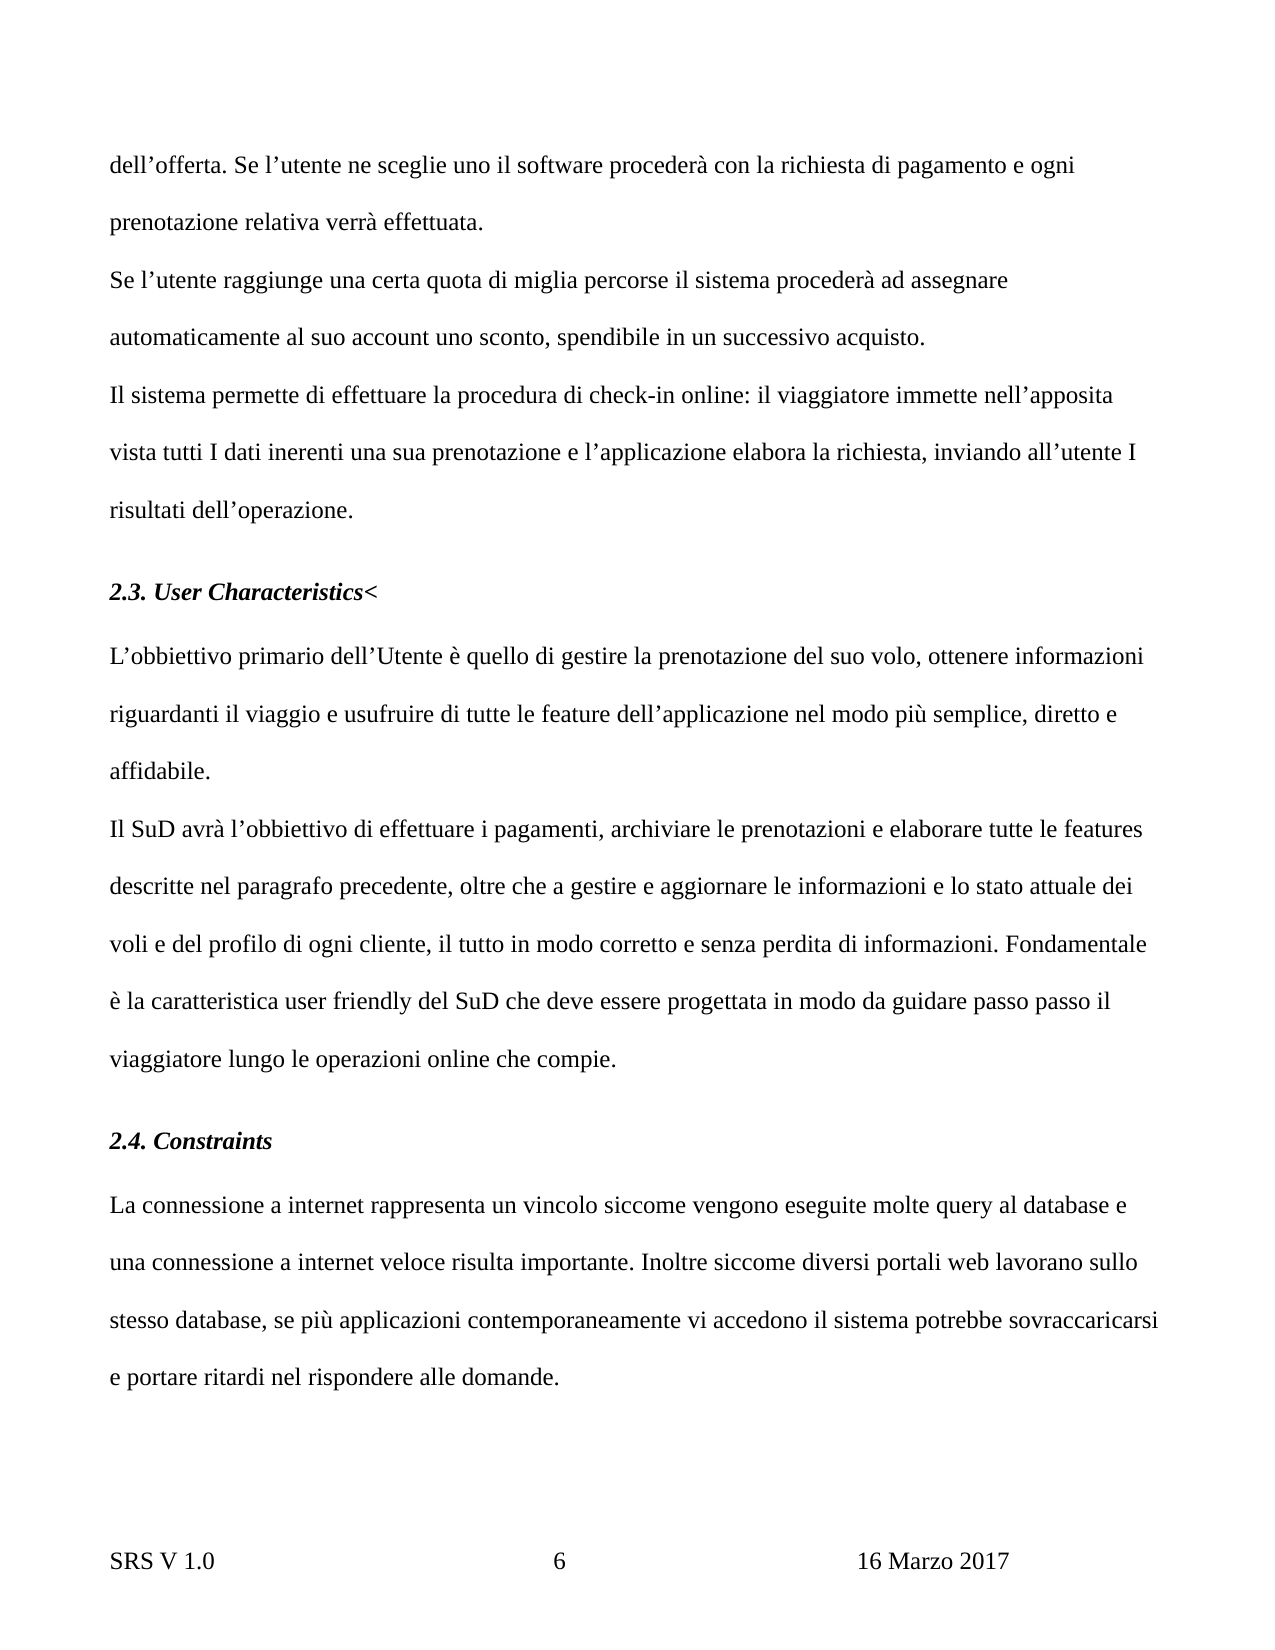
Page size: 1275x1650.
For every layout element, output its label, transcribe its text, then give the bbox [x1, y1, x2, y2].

text dell’offerta. Se l’utente ne sceglie uno il software procederà con la richiesta di pagamento e ogni prenotazione relativa verrà effettuata. [109, 150, 1162, 236]
text Il sistema permette di effettuare la procedura di check-in online: il viaggiatore immette nell’apposita vista tutti I dati inerenti una sua prenotazione e l’applicazione elabora la richiesta, inviando all’utente I risultati dell’operazione. [109, 380, 1162, 524]
text La connessione a internet rappresenta un vincolo siccome vengono eseguite molte query al database e una connessione a internet veloce risulta importante. Inoltre siccome diversi portali web lavorano sullo stesso database, se più applicazioni contemporaneamente vi accedono il sistema potrebbe sovraccaricarsi e portare ritardi nel rispondere alle domande. [109, 1190, 1162, 1391]
subtitle 2.4. Constraints [109, 1126, 1162, 1155]
text Se l’utente raggiunge una certa quota di miglia percorse il sistema procederà ad assegnare automaticamente al suo account uno sconto, spendibile in un successivo acquisto. [109, 265, 1162, 351]
text Il SuD avrà l’obbiettivo di effettuare i pagamenti, archiviare le prenotazioni e elaborare tutte le features descritte nel paragrafo precedente, oltre che a gestire e aggiornare le informazioni e lo stato attuale dei voli e del profilo di ogni cliente, il tutto in modo corretto e senza perdita di informazioni. Fondamentale è la caratteristica user friendly del SuD che deve essere progettata in modo da guidare passo passo il viaggiatore lungo le operazioni online che compie. [109, 814, 1162, 1072]
subtitle 2.3. User Characteristics< [109, 577, 1162, 606]
text L’obbiettivo primario dell’Utente è quello di gestire la prenotazione del suo volo, ottenere informazioni riguardanti il viaggio e usufruire di tutte le feature dell’applicazione nel modo più semplice, diretto e affidabile. [109, 641, 1162, 785]
